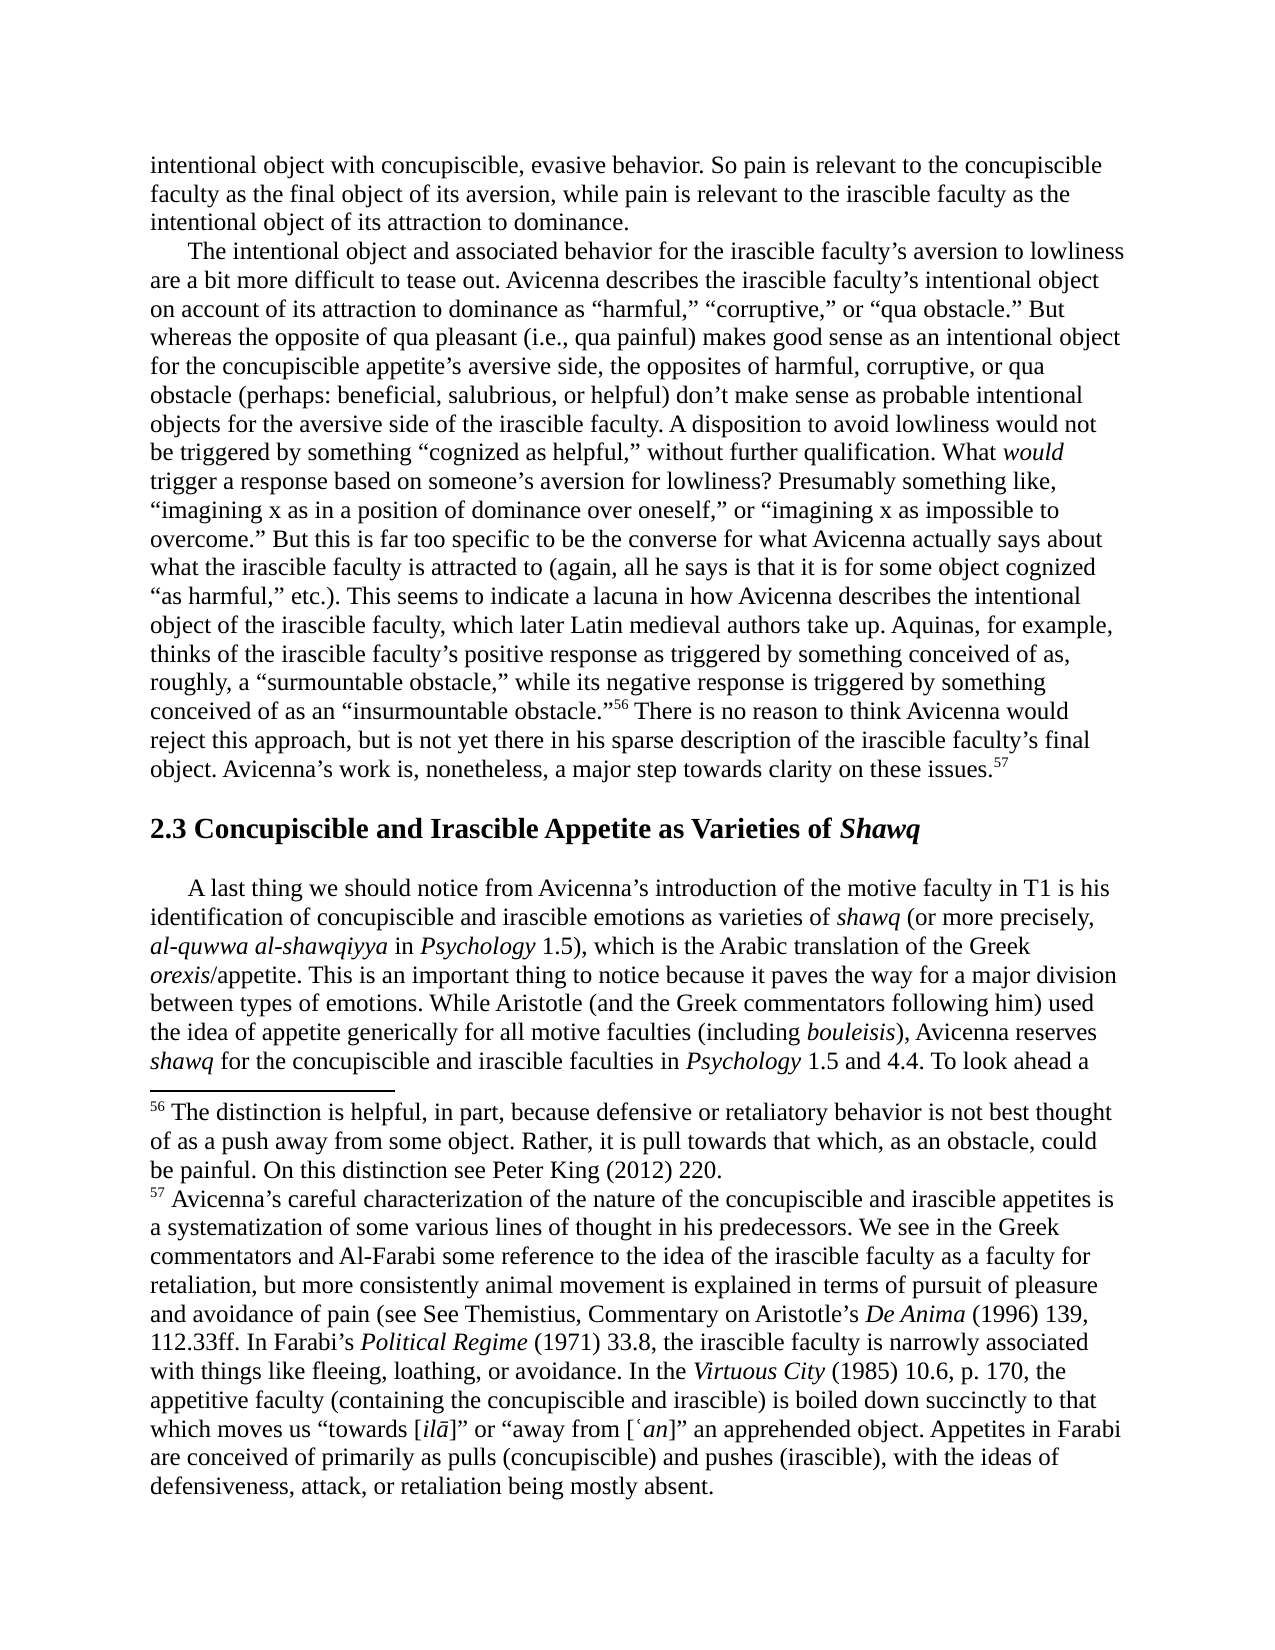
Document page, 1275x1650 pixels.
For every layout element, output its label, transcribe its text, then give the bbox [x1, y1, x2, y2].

subtitle 2.3 Concupiscible and Irascible Appetite as Varieties of Shawq [150, 811, 1125, 845]
text intentional object with concupiscible, evasive behavior. So pain is relevant to the concupiscible faculty as the final object of its aversion, while pain is relevant to the irascible faculty as the intentional object of its attraction to dominance. [150, 150, 1125, 236]
text A last thing we should notice from Avicenna’s introduction of the motive faculty in T1 is his identification of concupiscible and irascible emotions as varieties of shawq (or more precisely, al-quwwa al-shawqiyya in Psychology 1.5), which is the Arabic translation of the Greek orexis/appetite. This is an important thing to notice because it paves the way for a major division between types of emotions. While Aristotle (and the Greek commentators following him) used the idea of appetite generically for all motive faculties (including bouleisis), Avicenna reserves shawq for the concupiscible and irascible faculties in Psychology 1.5 and 4.4. To look ahead a [150, 873, 1125, 1075]
text The intentional object and associated behavior for the irascible faculty’s aversion to lowliness are a bit more difficult to tease out. Avicenna describes the irascible faculty’s intentional object on account of its attraction to dominance as “harmful,” “corruptive,” or “qua obstacle.” But whereas the opposite of qua pleasant (i.e., qua painful) makes good sense as an intentional object for the concupiscible appetite’s aversive side, the opposites of harmful, corruptive, or qua obstacle (perhaps: beneficial, salubrious, or helpful) don’t make sense as probable intentional objects for the aversive side of the irascible faculty. A disposition to avoid lowliness would not be triggered by something “cognized as helpful,” without further qualification. What would trigger a response based on someone’s aversion for lowliness? Presumably something like, “imagining x as in a position of dominance over oneself,” or “imagining x as impossible to overcome.” But this is far too specific to be the converse for what Avicenna actually says about what the irascible faculty is attracted to (again, all he says is that it is for some object cognized “as harmful,” etc.). This seems to indicate a lacuna in how Avicenna describes the intentional object of the irascible faculty, which later Latin medieval authors take up. Aquinas, for example, thinks of the irascible faculty’s positive response as triggered by something conceived of as, roughly, a “surmountable obstacle,” while its negative response is triggered by something conceived of as an “insurmountable obstacle.” There is no reason to think Avicenna would reject this approach, but is not yet there in his sparse description of the irascible faculty’s final object. Avicenna’s work is, nonetheless, a major step towards clarity on these issues. [150, 236, 1125, 782]
text The distinction is helpful, in part, because defensive or retaliatory behavior is not best thought of as a push away from some object. Rather, it is pull towards that which, as an obstacle, could be painful. On this distinction see Peter King (2012) 220. [150, 1097, 1125, 1184]
text Avicenna’s careful characterization of the nature of the concupiscible and irascible appetites is a systematization of some various lines of thought in his predecessors. We see in the Greek commentators and Al-Farabi some reference to the idea of the irascible faculty as a faculty for retaliation, but more consistently animal movement is explained in terms of pursuit of pleasure and avoidance of pain (see See Themistius, Commentary on Aristotle’s De Anima (1996) 139, 112.33ff. In Farabi’s Political Regime (1971) 33.8, the irascible faculty is narrowly associated with things like fleeing, loathing, or avoidance. In the Virtuous City (1985) 10.6, p. 170, the appetitive faculty (containing the concupiscible and irascible) is boiled down succinctly to that which moves us “towards [ilā]” or “away from [ʿan]” an apprehended object. Appetites in Farabi are conceived of primarily as pulls (concupiscible) and pushes (irascible), with the ideas of defensiveness, attack, or retaliation being mostly absent. [150, 1184, 1125, 1500]
